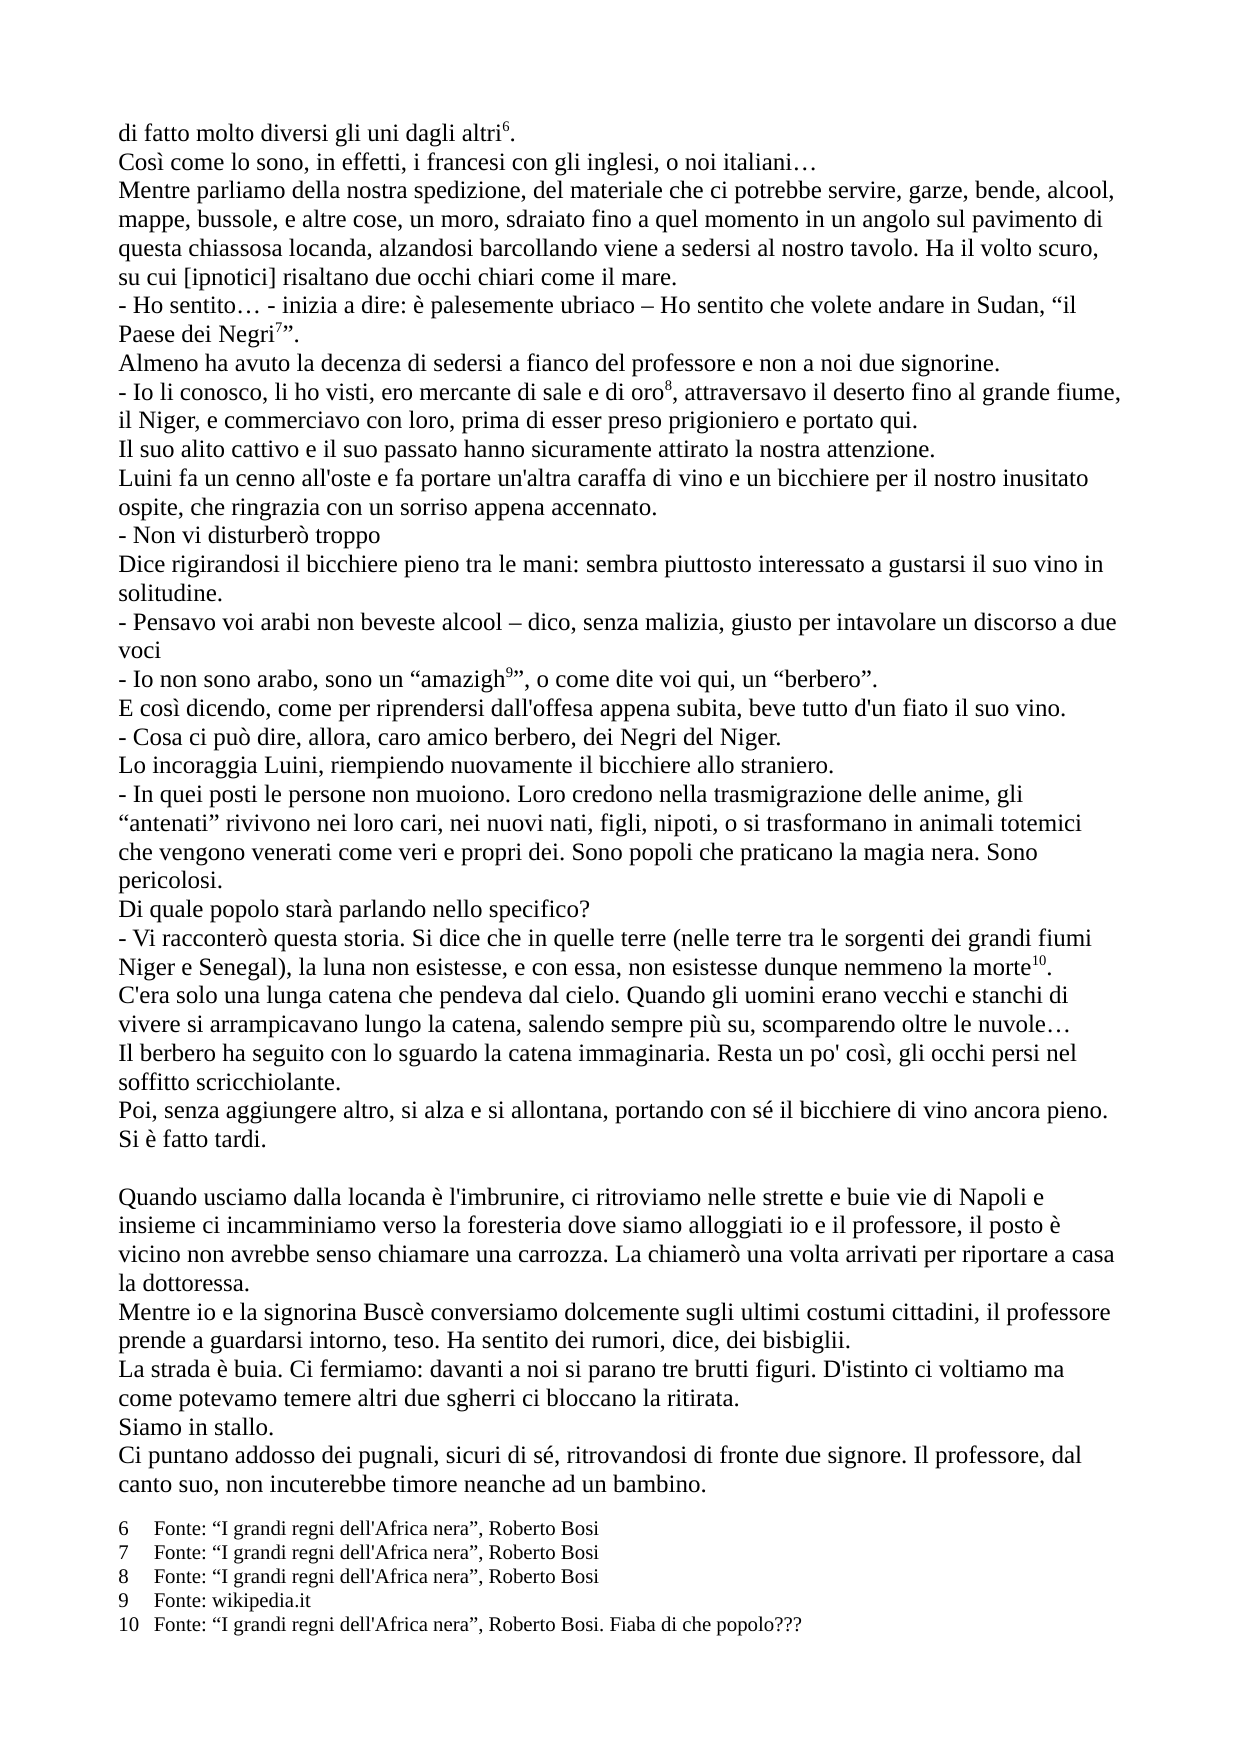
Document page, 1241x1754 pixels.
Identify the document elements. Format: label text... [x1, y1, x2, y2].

text - Ho sentito… - inizia a dire: è palesemente ubriaco – Ho sentito che volete andare in Sudan, “il Paese dei Negri”. [118, 291, 1122, 348]
text Luini fa un cenno all'oste e fa portare un'altra caraffa di vino e un bicchiere per il nostro inusitato ospite, che ringrazia con un sorriso appena accennato. [118, 463, 1122, 521]
text - Non vi disturberò troppo [118, 521, 1122, 549]
text Mentre io e la signorina Buscè conversiamo dolcemente sugli ultimi costumi cittadini, il professore prende a guardarsi intorno, teso. Ha sentito dei rumori, dice, dei bisbiglii. [118, 1297, 1122, 1354]
text C'era solo una lunga catena che pendeva dal cielo. Quando gli uomini erano vecchi e stanchi di vivere si arrampicavano lungo la catena, salendo sempre più su, scomparendo oltre le nuvole… [118, 981, 1122, 1038]
text La strada è buia. Ci fermiamo: davanti a noi si parano tre brutti figuri. D'istinto ci voltiamo ma come potevamo temere altri due sgherri ci bloccano la ritirata. [118, 1354, 1122, 1412]
text Fonte: “I grandi regni dell'Africa nera”, Roberto Bosi [118, 1539, 1122, 1564]
text Fonte: “I grandi regni dell'Africa nera”, Roberto Bosi [118, 1516, 1122, 1539]
text Siamo in stallo. [118, 1412, 1122, 1441]
text E così dicendo, come per riprendersi dall'offesa appena subita, beve tutto d'un fiato il suo vino. [118, 693, 1122, 722]
text Fonte: “I grandi regni dell'Africa nera”, Roberto Bosi. Fiaba di che popolo??? [118, 1612, 1122, 1636]
text Fonte: wikipedia.it [118, 1588, 1122, 1612]
text Il suo alito cattivo e il suo passato hanno sicuramente attirato la nostra attenzione. [118, 434, 1122, 463]
text Di quale popolo starà parlando nello specifico? [118, 894, 1122, 923]
text Ci puntano addosso dei pugnali, sicuri di sé, ritrovandosi di fronte due signore. Il professore, dal canto suo, non incuterebbe timore neanche ad un bambino. [118, 1441, 1122, 1498]
text - Pensavo voi arabi non beveste alcool – dico, senza malizia, giusto per intavolare un discorso a due voci [118, 607, 1122, 664]
text - In quei posti le persone non muoiono. Loro credono nella trasmigrazione delle anime, gli “antenati” rivivono nei loro cari, nei nuovi nati, figli, nipoti, o si trasformano in animali totemici che vengono venerati come veri e propri dei. Sono popoli che praticano la magia nera. Sono pericolosi. [118, 779, 1122, 894]
text - Io non sono arabo, sono un “amazigh”, o come dite voi qui, un “berbero”. [118, 664, 1122, 693]
text Poi, senza aggiungere altro, si alza e si allontana, portando con sé il bicchiere di vino ancora pieno. [118, 1096, 1122, 1124]
text - Cosa ci può dire, allora, caro amico berbero, dei Negri del Niger. [118, 722, 1122, 751]
text Si è fatto tardi. [118, 1124, 1122, 1153]
text Fonte: “I grandi regni dell'Africa nera”, Roberto Bosi [118, 1564, 1122, 1588]
text Almeno ha avuto la decenza di sedersi a fianco del professore e non a noi due signorine. [118, 348, 1122, 377]
text - Vi racconterò questa storia. Si dice che in quelle terre (nelle terre tra le sorgenti dei grandi fiumi Niger e Senegal), la luna non esistesse, e con essa, non esistesse dunque nemmeno la morte. [118, 923, 1122, 981]
text Mentre parliamo della nostra spedizione, del materiale che ci potrebbe servire, garze, bende, alcool, mappe, bussole, e altre cose, un moro, sdraiato fino a quel momento in un angolo sul pavimento di questa chiassosa locanda, alzandosi barcollando viene a sedersi al nostro tavolo. Ha il volto scuro, su cui [ipnotici] risaltano due occhi chiari come il mare. [118, 176, 1122, 291]
text Lo incoraggia Luini, riempiendo nuovamente il bicchiere allo straniero. [118, 751, 1122, 779]
text Il berbero ha seguito con lo sguardo la catena immaginaria. Resta un po' così, gli occhi persi nel soffitto scricchiolante. [118, 1038, 1122, 1096]
text Quando usciamo dalla locanda è l'imbrunire, ci ritroviamo nelle strette e buie vie di Napoli e insieme ci incamminiamo verso la foresteria dove siamo alloggiati io e il professore, il posto è vicino non avrebbe senso chiamare una carrozza. La chiamerò una volta arrivati per riportare a casa la dottoressa. [118, 1182, 1122, 1297]
text - Io li conosco, li ho visti, ero mercante di sale e di oro, attraversavo il deserto fino al grande fiume, il Niger, e commerciavo con loro, prima di esser preso prigioniero e portato qui. [118, 377, 1122, 434]
text Dice rigirandosi il bicchiere pieno tra le mani: sembra piuttosto interessato a gustarsi il suo vino in solitudine. [118, 549, 1122, 607]
text di fatto molto diversi gli uni dagli altri. [118, 118, 1122, 147]
text Così come lo sono, in effetti, i francesi con gli inglesi, o noi italiani… [118, 147, 1122, 176]
